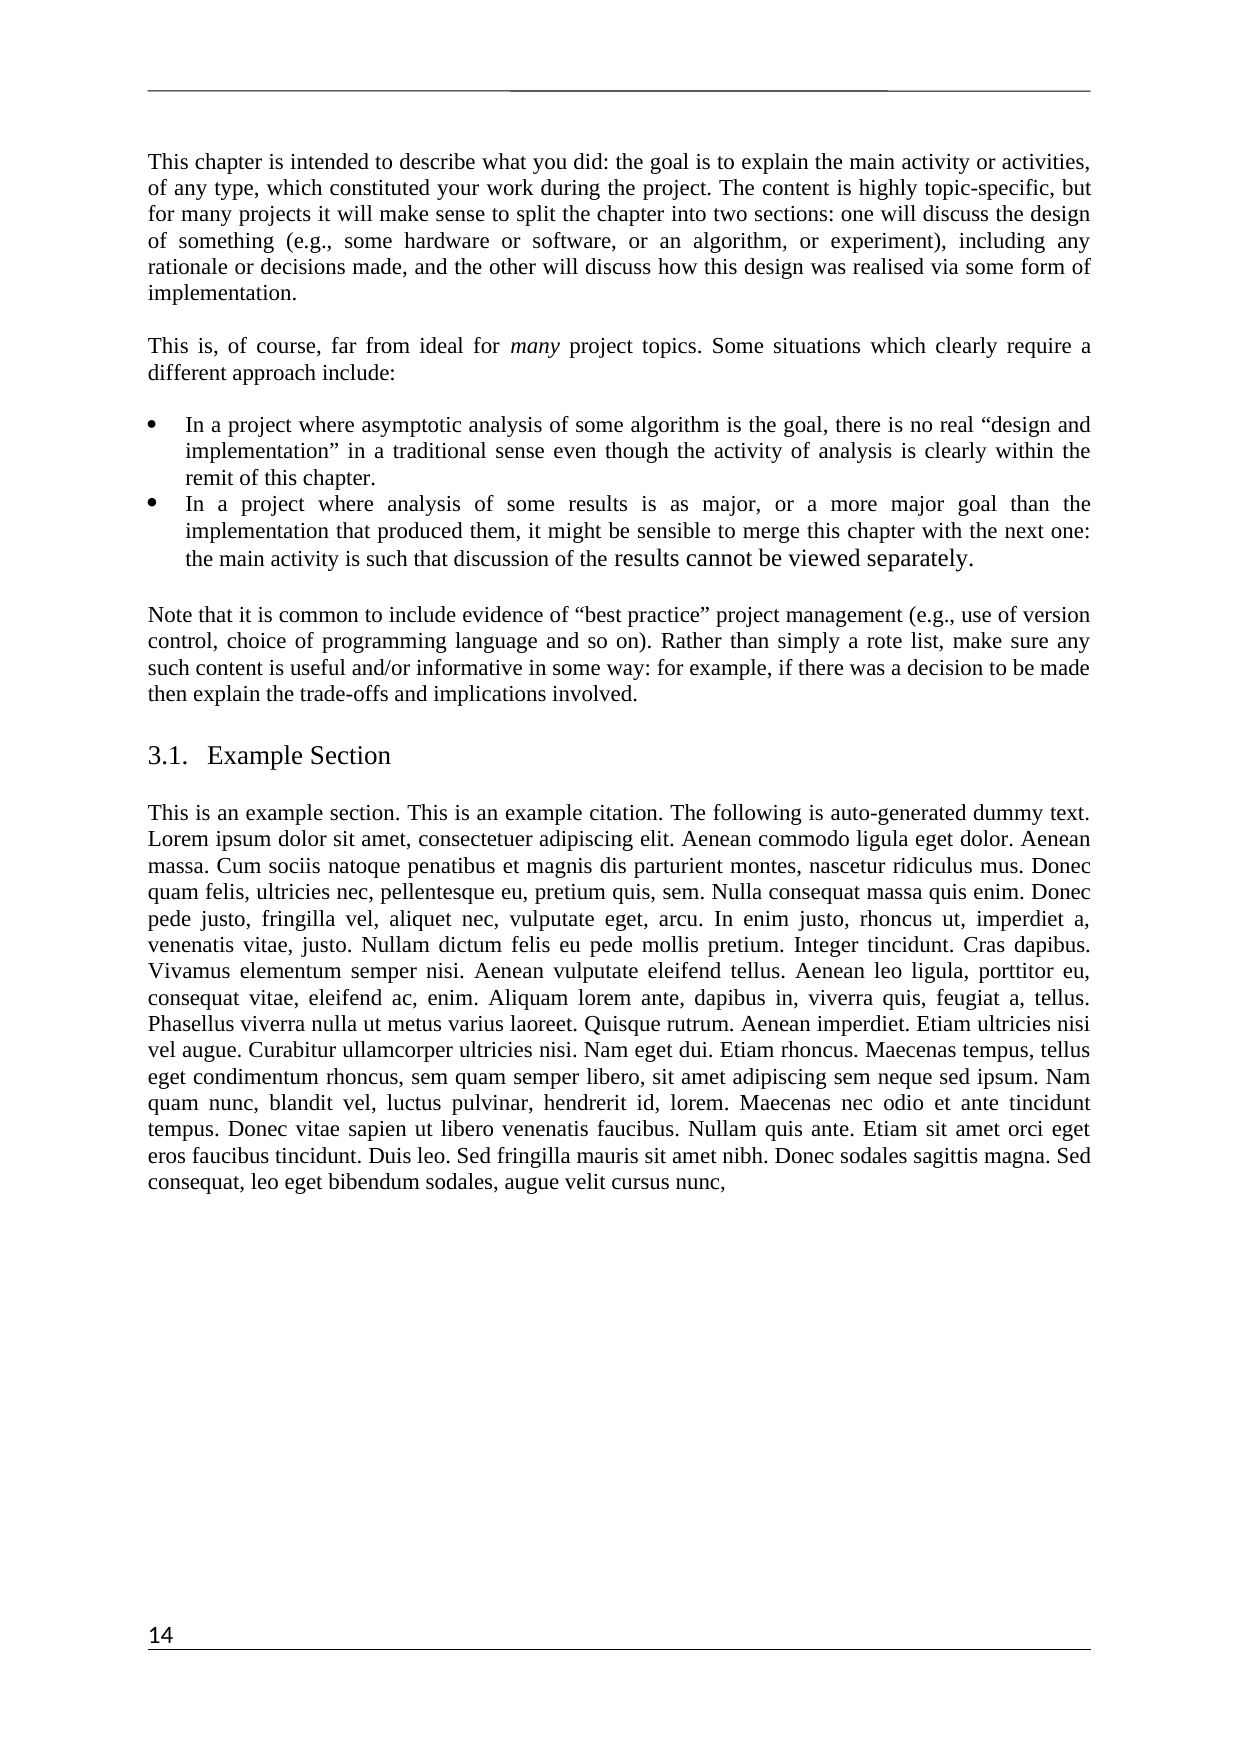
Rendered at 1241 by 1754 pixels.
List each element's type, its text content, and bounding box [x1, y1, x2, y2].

text This is, of course, far from ideal for many project topics. Some situations which clearly require a different approach include: [148, 332, 1092, 385]
list In a project where analysis of some results is as major, or a more major goal than the implementation that produced them, it might be sensible to merge this chapter with the next one: the main activity is such that discussion of the results cannot be viewed separately. [148, 490, 1092, 572]
text Note that it is common to include evidence of “best practice” project management (e.g., use of version control, choice of programming language and so on). Rather than simply a rote list, make sure any such content is useful and/or informative in some way: for example, if there was a decision to be made then explain the trade-offs and implications involved. [148, 601, 1092, 706]
text This chapter is intended to describe what you did: the goal is to explain the main activity or activities, of any type, which constituted your work during the project. The content is highly topic-specific, but for many projects it will make sense to split the chapter into two sections: one will discuss the design of something (e.g., some hardware or software, or an algorithm, or experiment), including any rationale or decisions made, and the other will discuss how this design was realised via some form of implementation. [148, 148, 1092, 306]
subtitle Example Section [148, 739, 1092, 770]
text This is an example section. This is an example citation. The following is auto-generated dummy text. Lorem ipsum dolor sit amet, consectetuer adipiscing elit. Aenean commodo ligula eget dolor. Aenean massa. Cum sociis natoque penatibus et magnis dis parturient montes, nascetur ridiculus mus. Donec quam felis, ultricies nec, pellentesque eu, pretium quis, sem. Nulla consequat massa quis enim. Donec pede justo, fringilla vel, aliquet nec, vulputate eget, arcu. In enim justo, rhoncus ut, imperdiet a, venenatis vitae, justo. Nullam dictum felis eu pede mollis pretium. Integer tincidunt. Cras dapibus. Vivamus elementum semper nisi. Aenean vulputate eleifend tellus. Aenean leo ligula, porttitor eu, consequat vitae, eleifend ac, enim. Aliquam lorem ante, dapibus in, viverra quis, feugiat a, tellus. Phasellus viverra nulla ut metus varius laoreet. Quisque rutrum. Aenean imperdiet. Etiam ultricies nisi vel augue. Curabitur ullamcorper ultricies nisi. Nam eget dui. Etiam rhoncus. Maecenas tempus, tellus eget condimentum rhoncus, sem quam semper libero, sit amet adipiscing sem neque sed ipsum. Nam quam nunc, blandit vel, luctus pulvinar, hendrerit id, lorem. Maecenas nec odio et ante tincidunt tempus. Donec vitae sapien ut libero venenatis faucibus. Nullam quis ante. Etiam sit amet orci eget eros faucibus tincidunt. Duis leo. Sed fringilla mauris sit amet nibh. Donec sodales sagittis magna. Sed consequat, leo eget bibendum sodales, augue velit cursus nunc, [148, 799, 1092, 1194]
list In a project where asymptotic analysis of some algorithm is the goal, there is no real “design and implementation” in a traditional sense even though the activity of analysis is clearly within the remit of this chapter. [148, 411, 1092, 490]
